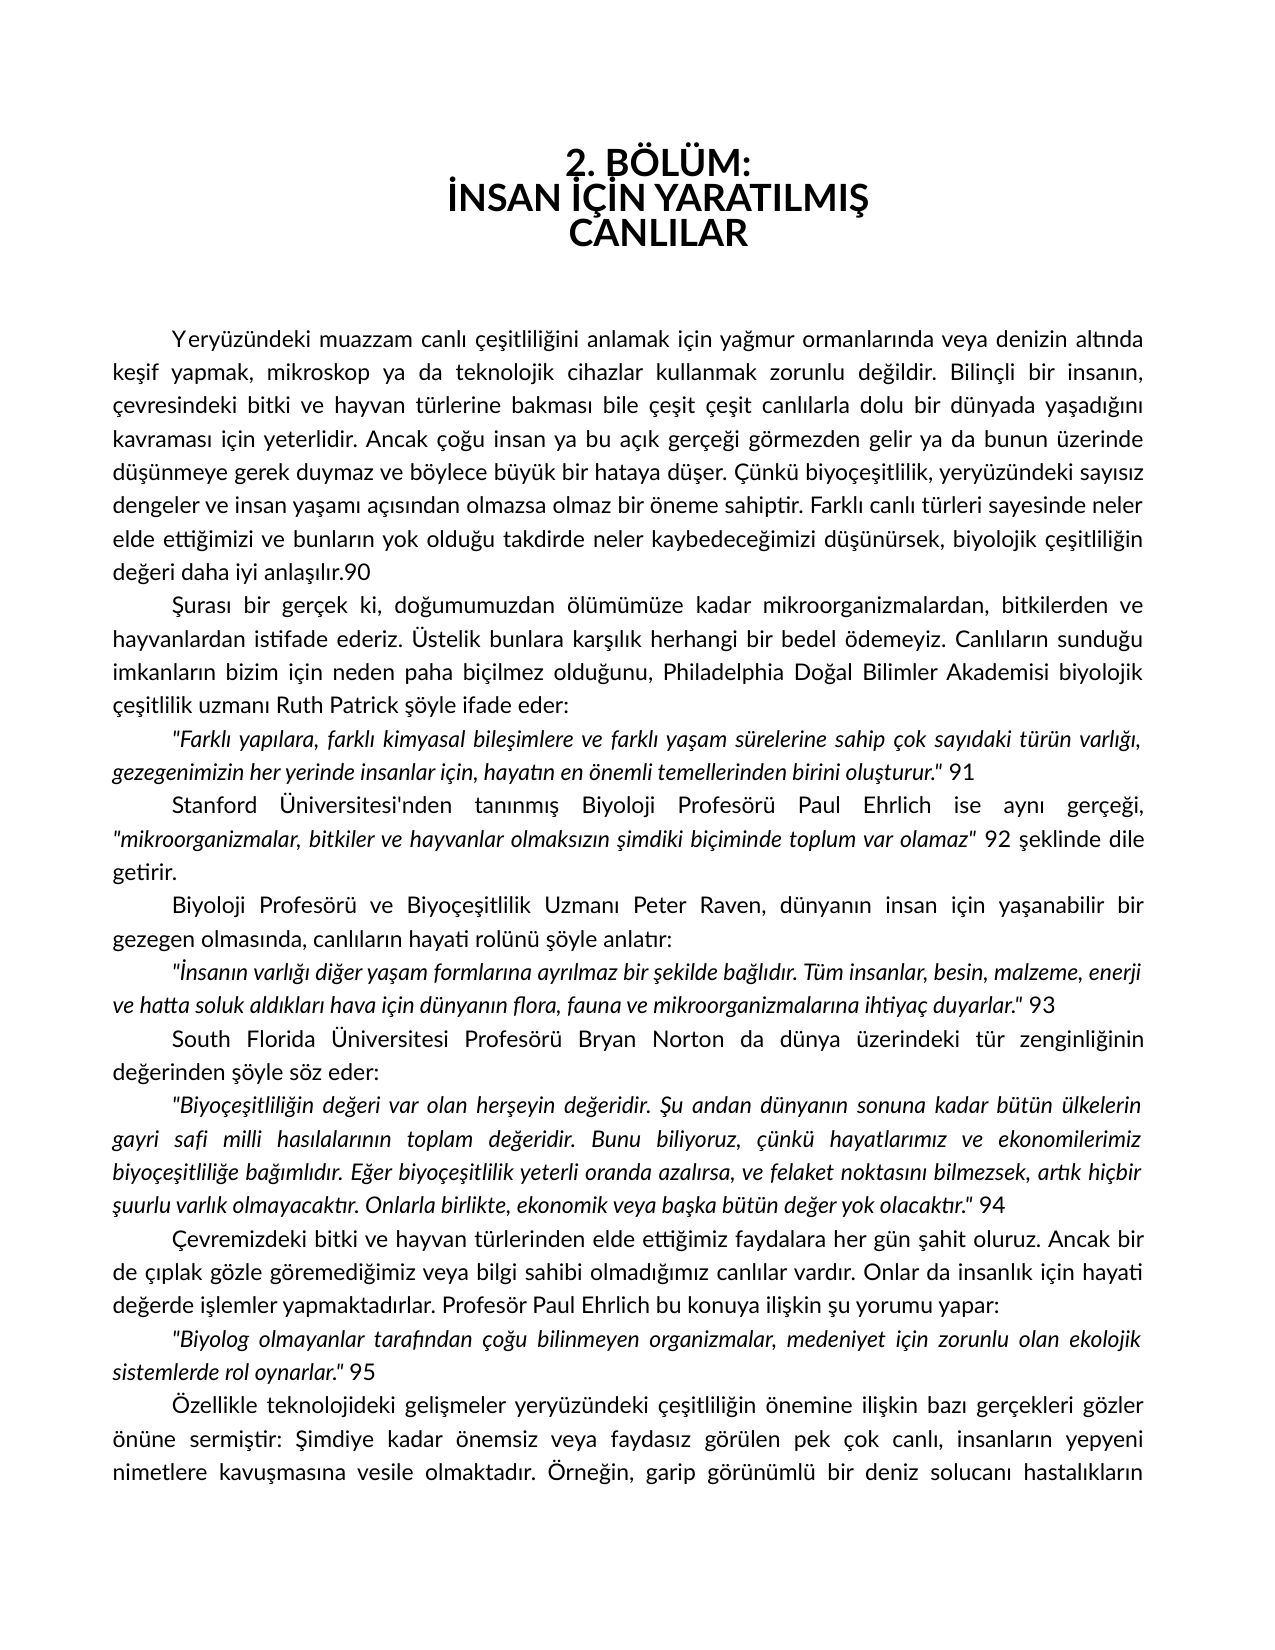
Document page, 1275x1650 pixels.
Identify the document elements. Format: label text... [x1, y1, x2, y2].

text "Biyolog olmayanlar tarafından çoğu bilinmeyen organizmalar, medeniyet için zorunlu olan ekolojik sistemlerde rol oynarlar." 95 [112, 1321, 1145, 1387]
text 2. BÖLÜM: [112, 148, 1145, 183]
text Stanford Üniversitesi'nden tanınmış Biyoloji Profesörü Paul Ehrlich ise aynı gerçeği, "mikroorganizmalar, bitkiler ve hayvanlar olmaksızın şimdiki biçiminde toplum var olamaz" 92 şeklinde dile getirir. [112, 787, 1145, 887]
text Biyoloji Profesörü ve Biyoçeşitlilik Uzmanı Peter Raven, dünyanın insan için yaşanabilir bir gezegen olmasında, canlıların hayati rolünü şöyle anlatır: [112, 887, 1145, 954]
text "Biyoçeşitliliğin değeri var olan herşeyin değeridir. Şu andan dünyanın sonuna kadar bütün ülkelerin gayri safi milli hasılalarının toplam değeridir. Bunu biliyoruz, çünkü hayatlarımız ve ekonomilerimiz biyoçeşitliliğe bağımlıdır. Eğer biyoçeşitlilik yeterli oranda azalırsa, ve felaket noktasını bilmezsek, artık hiçbir şuurlu varlık olmayacaktır. Onlarla birlikte, ekonomik veya başka bütün değer yok olacaktır." 94 [112, 1087, 1145, 1221]
text İNSAN İÇİN YARATILMIŞ [112, 183, 1145, 218]
text "Farklı yapılara, farklı kimyasal bileşimlere ve farklı yaşam sürelerine sahip çok sayıdaki türün varlığı, gezegenimizin her yerinde insanlar için, hayatın en önemli temellerinden birini oluşturur." 91 [112, 721, 1145, 787]
text CANLILAR [112, 218, 1145, 254]
text Şurası bir gerçek ki, doğumumuzdan ölümümüze kadar mikroorganizmalardan, bitkilerden ve hayvanlardan istifade ederiz. Üstelik bunlara karşılık herhangi bir bedel ödemeyiz. Canlıların sunduğu imkanların bizim için neden paha biçilmez olduğunu, Philadelphia Doğal Bilimler Akademisi biyolojik çeşitlilik uzmanı Ruth Patrick şöyle ifade eder: [112, 587, 1145, 721]
text South Florida Üniversitesi Profesörü Bryan Norton da dünya üzerindeki tür zenginliğinin değerinden şöyle söz eder: [112, 1021, 1145, 1087]
text Özellikle teknolojideki gelişmeler yeryüzündeki çeşitliliğin önemine ilişkin bazı gerçekleri gözler önüne sermiştir: Şimdiye kadar önemsiz veya faydasız görülen pek çok canlı, insanların yepyeni nimetlere kavuşmasına vesile olmaktadır. Örneğin, garip görünümlü bir deniz solucanı hastalıkların [112, 1387, 1145, 1487]
text Çevremizdeki bitki ve hayvan türlerinden elde ettiğimiz faydalara her gün şahit oluruz. Ancak bir de çıplak gözle göremediğimiz veya bilgi sahibi olmadığımız canlılar vardır. Onlar da insanlık için hayati değerde işlemler yapmaktadırlar. Profesör Paul Ehrlich bu konuya ilişkin şu yorumu yapar: [112, 1221, 1145, 1321]
text Yeryüzündeki muazzam canlı çeşitliliğini anlamak için yağmur ormanlarında veya denizin altında keşif yapmak, mikroskop ya da teknolojik cihazlar kullanmak zorunlu değildir. Bilinçli bir insanın, çevresindeki bitki ve hayvan türlerine bakması bile çeşit çeşit canlılarla dolu bir dünyada yaşadığını kavraması için yeterlidir. Ancak çoğu insan ya bu açık gerçeği görmezden gelir ya da bunun üzerinde düşünmeye gerek duymaz ve böylece büyük bir hataya düşer. Çünkü biyoçeşitlilik, yeryüzündeki sayısız dengeler ve insan yaşamı açısından olmazsa olmaz bir öneme sahiptir. Farklı canlı türleri sayesinde neler elde ettiğimizi ve bunların yok olduğu takdirde neler kaybedeceğimizi düşünürsek, biyolojik çeşitliliğin değeri daha iyi anlaşılır.90 [112, 321, 1145, 587]
text "İnsanın varlığı diğer yaşam formlarına ayrılmaz bir şekilde bağlıdır. Tüm insanlar, besin, malzeme, enerji ve hatta soluk aldıkları hava için dünyanın flora, fauna ve mikroorganizmalarına ihtiyaç duyarlar." 93 [112, 954, 1145, 1021]
